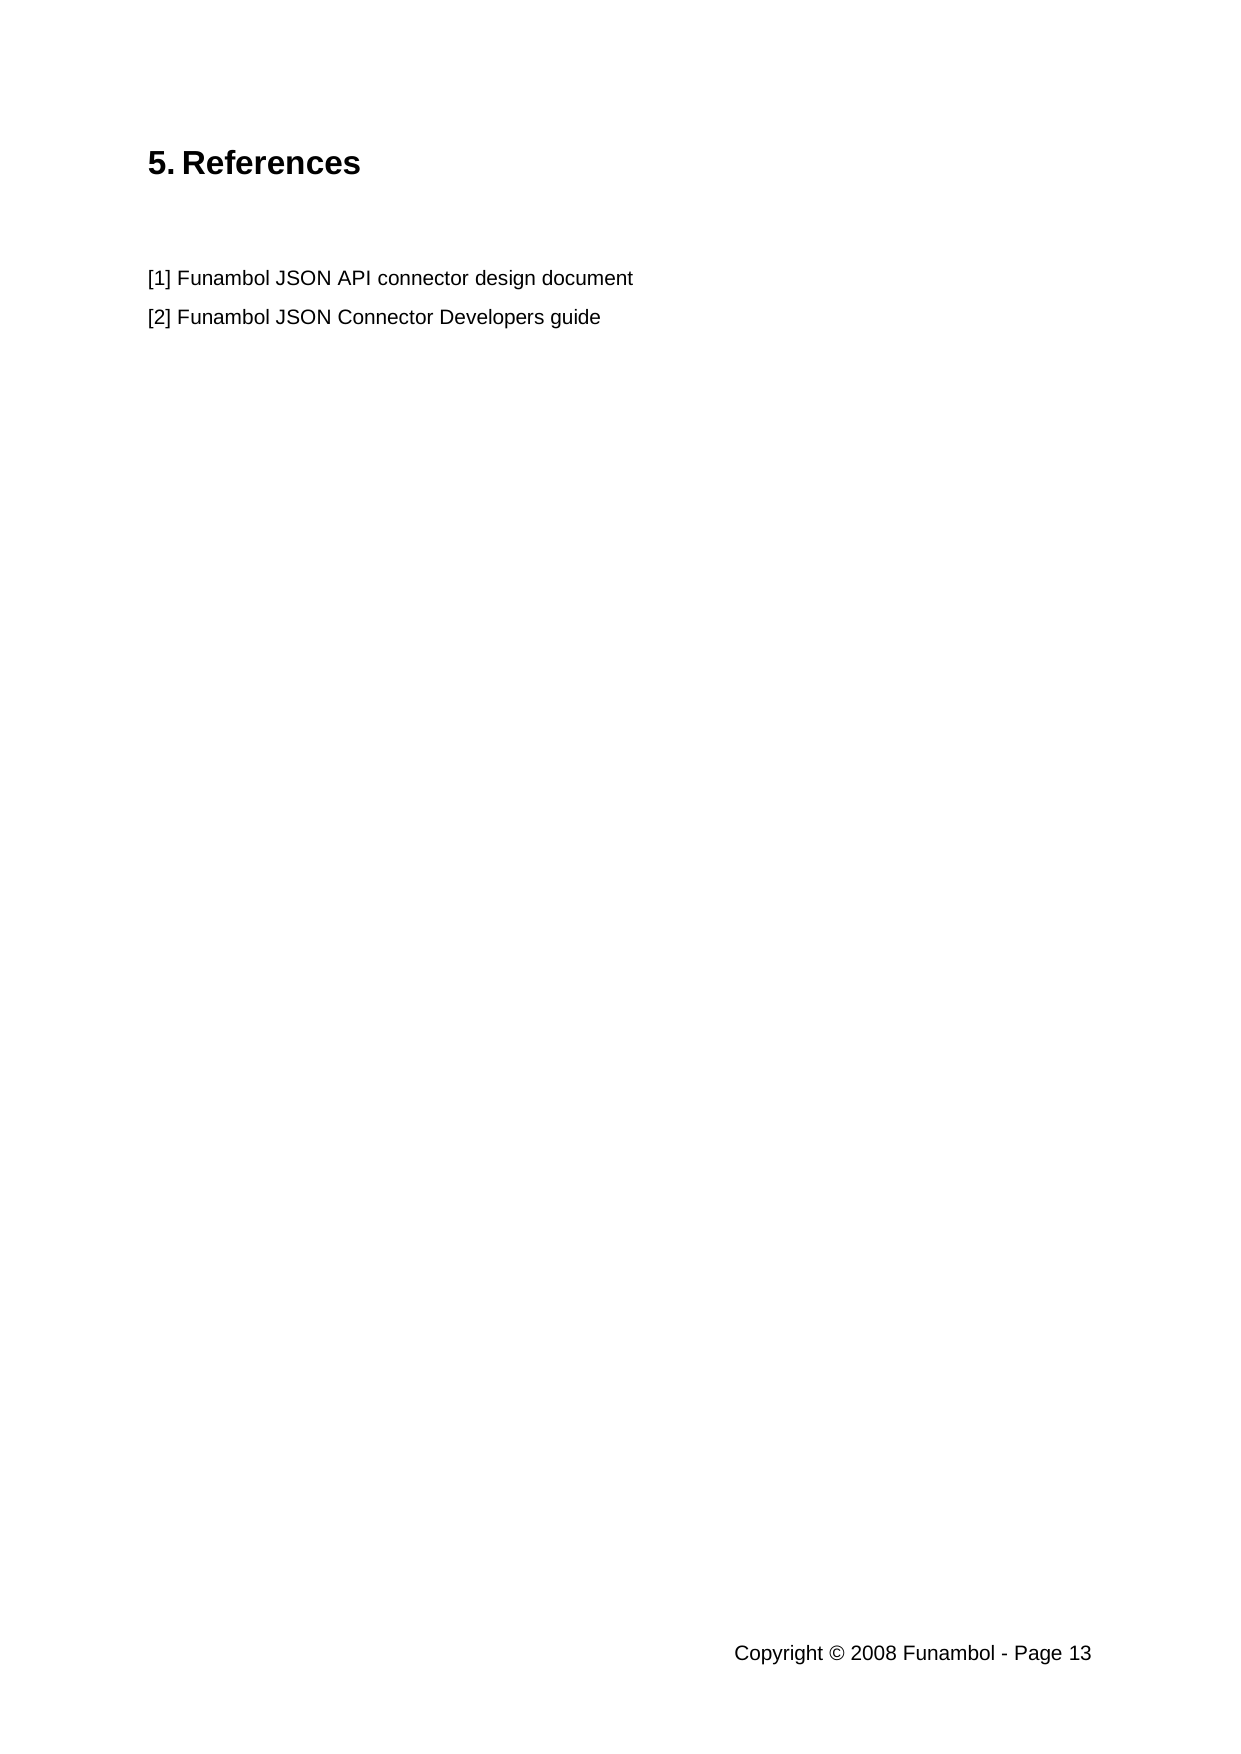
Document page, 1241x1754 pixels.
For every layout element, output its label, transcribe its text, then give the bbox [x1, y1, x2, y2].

text [2] Funambol JSON Connector Developers guide [148, 305, 1093, 329]
subtitle References [148, 144, 1093, 181]
text [1] Funambol JSON API connector design document [148, 267, 1093, 290]
